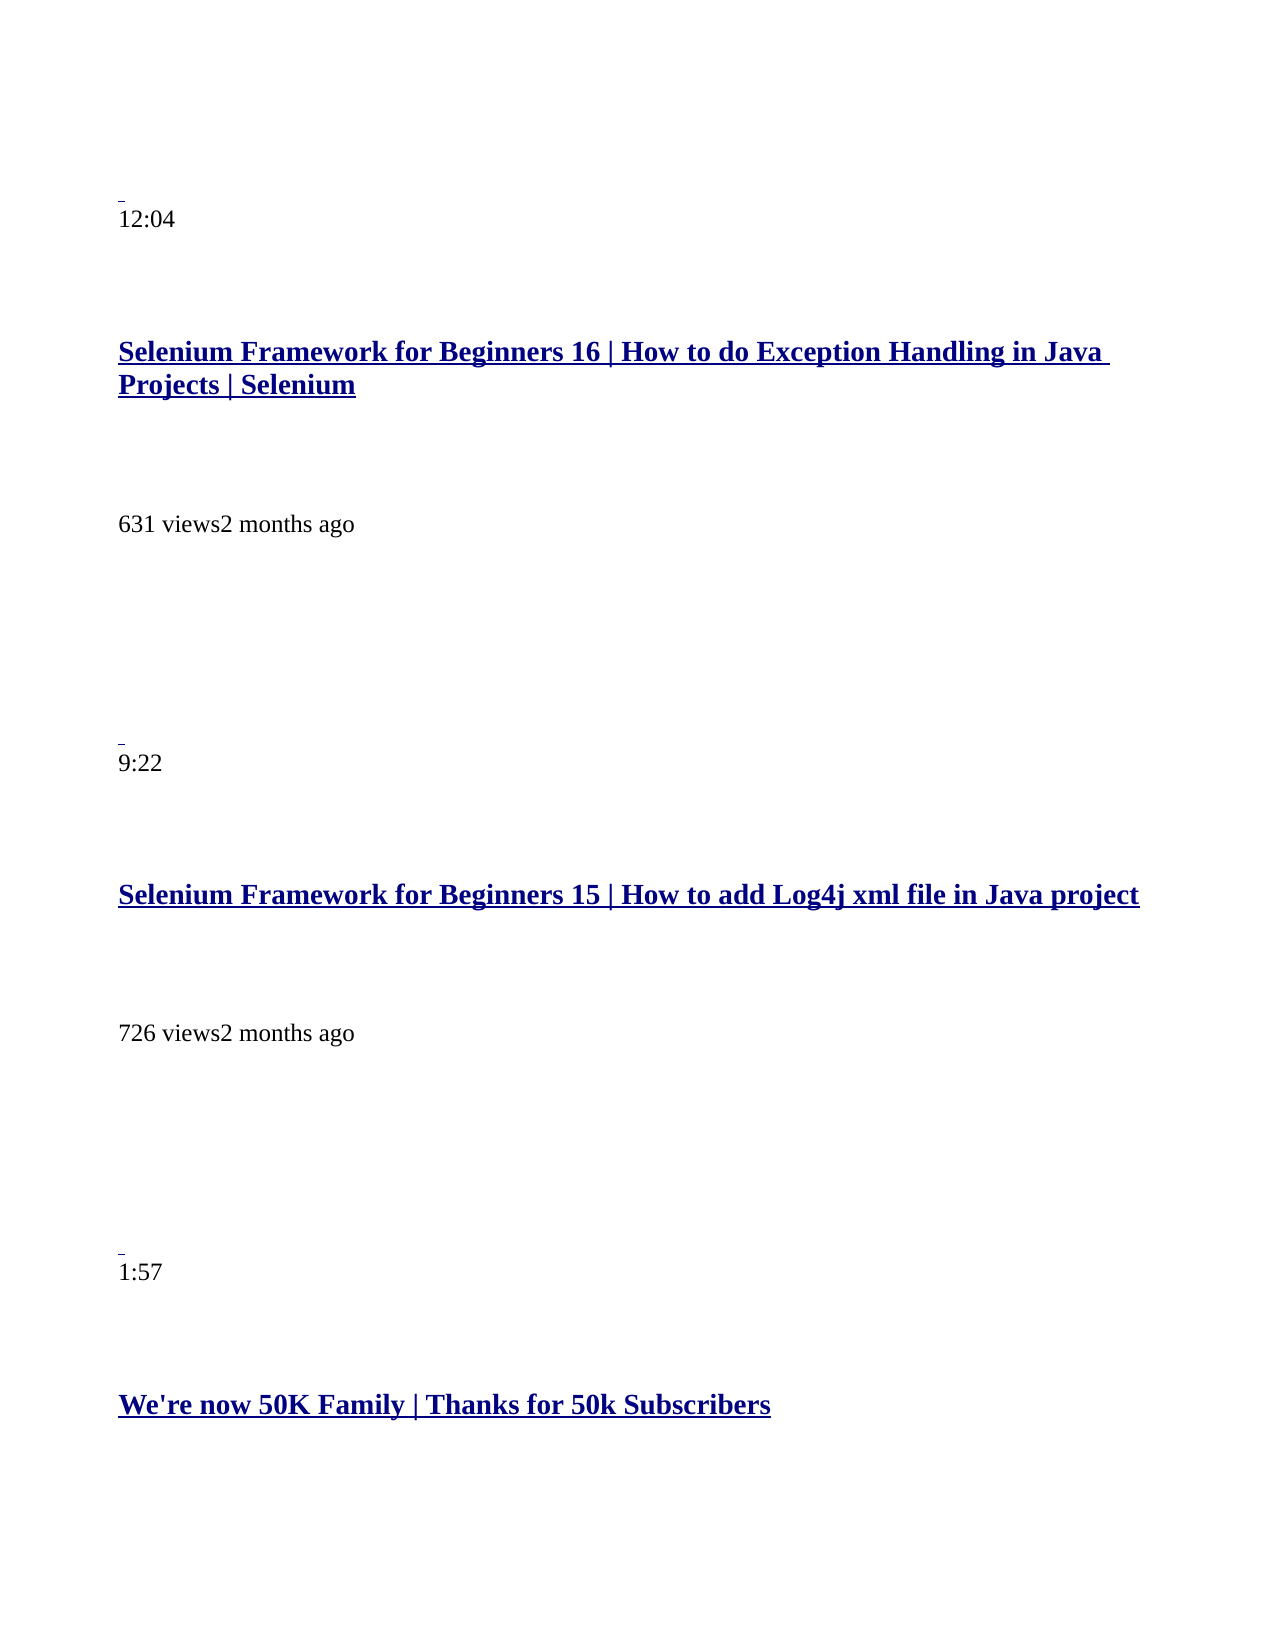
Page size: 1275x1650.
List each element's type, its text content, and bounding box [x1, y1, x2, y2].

text 9:22 [118, 748, 1157, 776]
subtitle Selenium Framework for Beginners 15 | How to add Log4j xml file in Java project [118, 877, 1157, 911]
text 1:57 [118, 1257, 1157, 1286]
subtitle Selenium Framework for Beginners 16 | How to do Exception Handling in Java Projects | Selenium [118, 334, 1157, 401]
text 726 views2 months ago [118, 1018, 1157, 1047]
text 631 views2 months ago [118, 509, 1157, 537]
text 12:04 [118, 204, 1157, 233]
subtitle We're now 50K Family | Thanks for 50k Subscribers [118, 1387, 1157, 1421]
